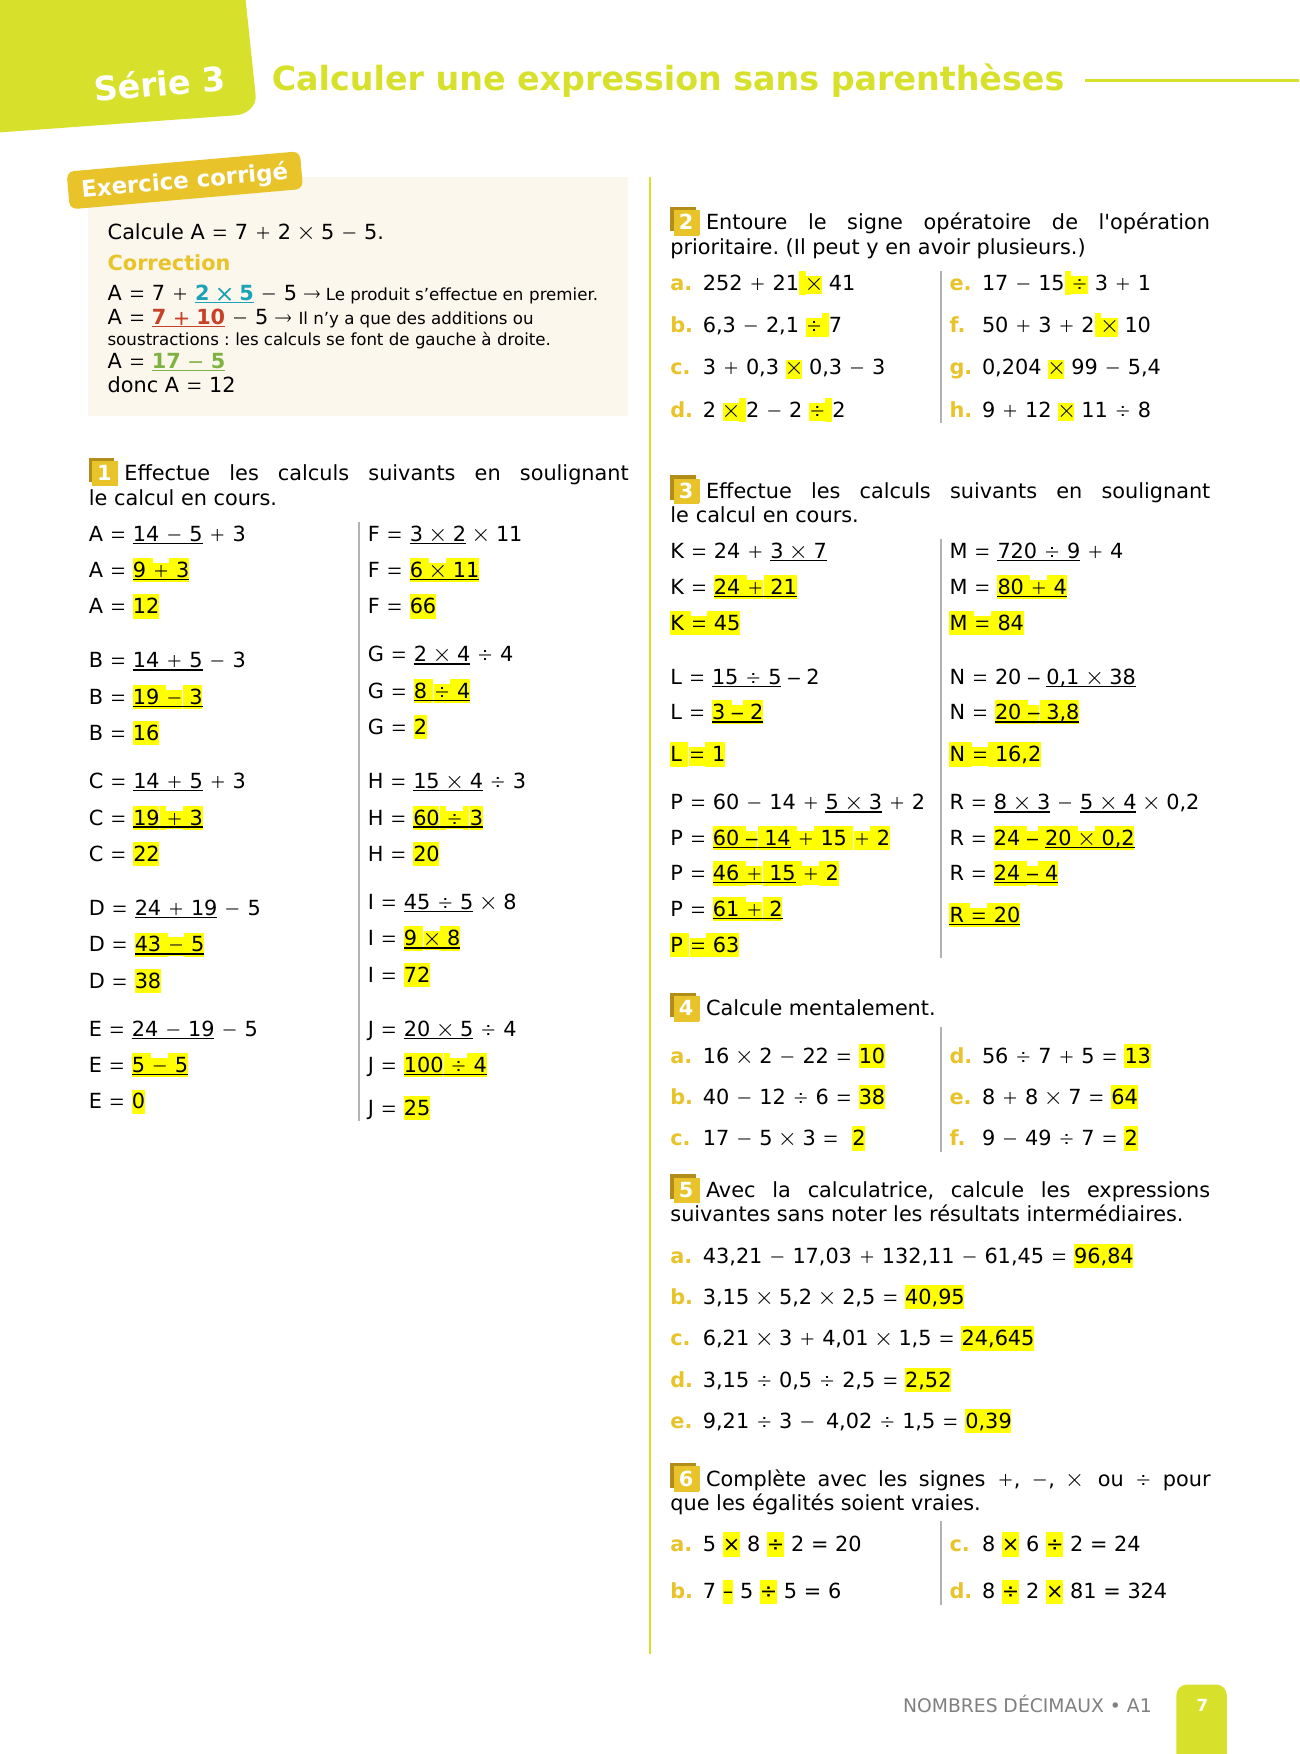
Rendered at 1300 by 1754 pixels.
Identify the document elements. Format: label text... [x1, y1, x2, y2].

list 9  12 × 11 ÷ 8 [949, 398, 1211, 422]
subtitle H = 20 [368, 842, 629, 866]
list 17 − 5 × 3 = 2 [670, 1109, 932, 1151]
text Calcule A  7  2 × 5 − 5. [107, 220, 609, 245]
subtitle P = 61  2 [670, 886, 932, 921]
subtitle R = 24 – 20 × 0,2 [949, 815, 1211, 850]
subtitle K = 45 [670, 611, 714, 635]
subtitle K = 45 [740, 611, 932, 635]
subtitle R = 24 – 4 [949, 850, 1211, 886]
list 3  0,3 × 0,3 − 3 [670, 355, 932, 379]
text I = 45 ÷ 5 × 8 [368, 890, 629, 914]
subtitle F = 6 × 11 [368, 558, 629, 582]
subtitle P = 63 [739, 933, 932, 957]
text J = 20 × 5 ÷ 4 [368, 1017, 629, 1041]
text A  7  10 − 5  Il n’y a que des additions ou soustractions : les calculs se font de gauche à droite. [107, 305, 609, 349]
text P = 60 − 14  5 × 3  2 [670, 790, 932, 815]
text L = 15 ÷ 5 – 2 [670, 665, 932, 689]
text donc A  12 [107, 373, 609, 397]
text Correction [107, 251, 609, 275]
subtitle M = 84 [1024, 611, 1211, 635]
text H = 15 × 4 ÷ 3 [368, 769, 629, 793]
text C = 14  5  3 [88, 769, 350, 793]
subtitle B = 16 [88, 721, 350, 745]
text R = 8 × 3 − 5 × 4 × 0,2 [949, 790, 1211, 815]
list 8 × 6 ÷ 2 = 24 [949, 1521, 1211, 1557]
subtitle H = 60 ÷ 3 [368, 806, 629, 830]
subtitle P = 46  15  2 [670, 850, 932, 886]
list 2 × 2 − 2 ÷ 2 [670, 398, 932, 422]
subtitle M = 84 [949, 611, 997, 635]
subtitle L = 3 – 2 [670, 689, 932, 724]
list 0,204 × 99 − 5,4 [949, 355, 1211, 379]
subtitle M = 80  4 [949, 564, 1211, 599]
text A  17 − 5 [107, 349, 609, 373]
subtitle J = 25 [368, 1096, 629, 1120]
subtitle D = 43 − 5 [88, 932, 350, 957]
subtitle N = 20 – 3,8 [949, 689, 1211, 724]
subtitle I = 9 × 8 [368, 926, 629, 951]
list 8 ÷ 2 × 81 = 324 [949, 1557, 1211, 1604]
subtitle F = 66 [368, 594, 629, 619]
subtitle A = 12 [88, 594, 350, 619]
subtitle C = 22 [88, 842, 350, 866]
subtitle Effectue les calculs suivants en soulignant le calcul en cours. [88, 458, 629, 510]
list 9,21 ÷ 3 − 4,02 ÷ 1,5 = 0,39 [670, 1392, 1211, 1433]
list 50  3  2 × 10 [949, 313, 1211, 337]
list 8  8 × 7 = 64 [949, 1068, 1211, 1109]
subtitle A = 9  3 [88, 558, 350, 582]
subtitle Complète avec les signes , −, × ou ÷ pour que les égalités soient vraies. [670, 1463, 1211, 1515]
subtitle Calcule mentalement. [696, 993, 1211, 1021]
subtitle P = 60 – 14  15  2 [670, 815, 932, 850]
list 16 × 2 − 22 = 10 [670, 1027, 932, 1068]
text A = 14 − 5  3 [88, 522, 350, 546]
subtitle E = 5 − 5 [88, 1053, 350, 1077]
text K = 24  3 × 7 [670, 539, 932, 564]
subtitle E = 0 [88, 1089, 350, 1114]
subtitle D = 38 [88, 969, 350, 993]
subtitle C = 19  3 [88, 806, 350, 830]
subtitle B = 19 − 3 [88, 685, 350, 709]
list 7 – 5 ÷ 5 = 6 [670, 1557, 932, 1604]
list 6,21 × 3  4,01 × 1,5 = 24,645 [670, 1309, 1211, 1351]
text G = 2 × 4 ÷ 4 [368, 642, 629, 667]
text M = 720 ÷ 9  4 [949, 539, 1211, 564]
subtitle I = 72 [368, 963, 629, 987]
list 252  21 × 41 [670, 271, 932, 295]
list 17 − 15 ÷ 3  1 [949, 271, 1211, 295]
subtitle G = 2 [368, 715, 629, 739]
text E = 24 − 19 − 5 [88, 1017, 350, 1041]
text D = 24  19 − 5 [88, 896, 350, 920]
list 40 − 12 ÷ 6 = 38 [670, 1068, 932, 1109]
text N = 20 – 0,1 × 38 [949, 665, 1211, 689]
subtitle Effectue les calculs suivants en soulignant le calcul en cours. [670, 475, 1211, 528]
subtitle N = 16,2 [949, 742, 995, 767]
subtitle Avec la calculatrice, calcule les expressions suivantes sans noter les résultats intermédiaires. [670, 1174, 1211, 1227]
subtitle L = 1 [670, 742, 932, 767]
subtitle J = 100 ÷ 4 [368, 1053, 629, 1077]
text F = 3 × 2 × 11 [368, 522, 629, 546]
subtitle G = 8 ÷ 4 [368, 679, 629, 703]
list 9 − 49 ÷ 7 = 2 [949, 1109, 1211, 1151]
list 3,15 × 5,2 × 2,5 = 40,95 [670, 1268, 1211, 1309]
list 6,3 − 2,1 ÷ 7 [670, 313, 932, 337]
list 5 × 8 ÷ 2 = 20 [670, 1521, 932, 1557]
subtitle Entoure le signe opératoire de l'opération prioritaire. (Il peut y en avoir plusieurs.) [670, 207, 1211, 259]
list 3,15 ÷ 0,5 ÷ 2,5 = 2,52 [670, 1351, 1211, 1392]
text A  7  2 × 5 − 5  Le produit s’effectue en premier. [107, 281, 609, 305]
subtitle R = 20 [949, 903, 1211, 927]
text B = 14  5 − 3 [88, 648, 350, 673]
subtitle N = 16,2 [1041, 742, 1211, 767]
list 56 ÷ 7  5 = 13 [949, 1027, 1211, 1068]
list 43,21 − 17,03  132,11 − 61,45 = 96,84 [670, 1227, 1211, 1268]
subtitle K = 24  21 [670, 564, 932, 599]
subtitle P = 63 [670, 933, 713, 957]
